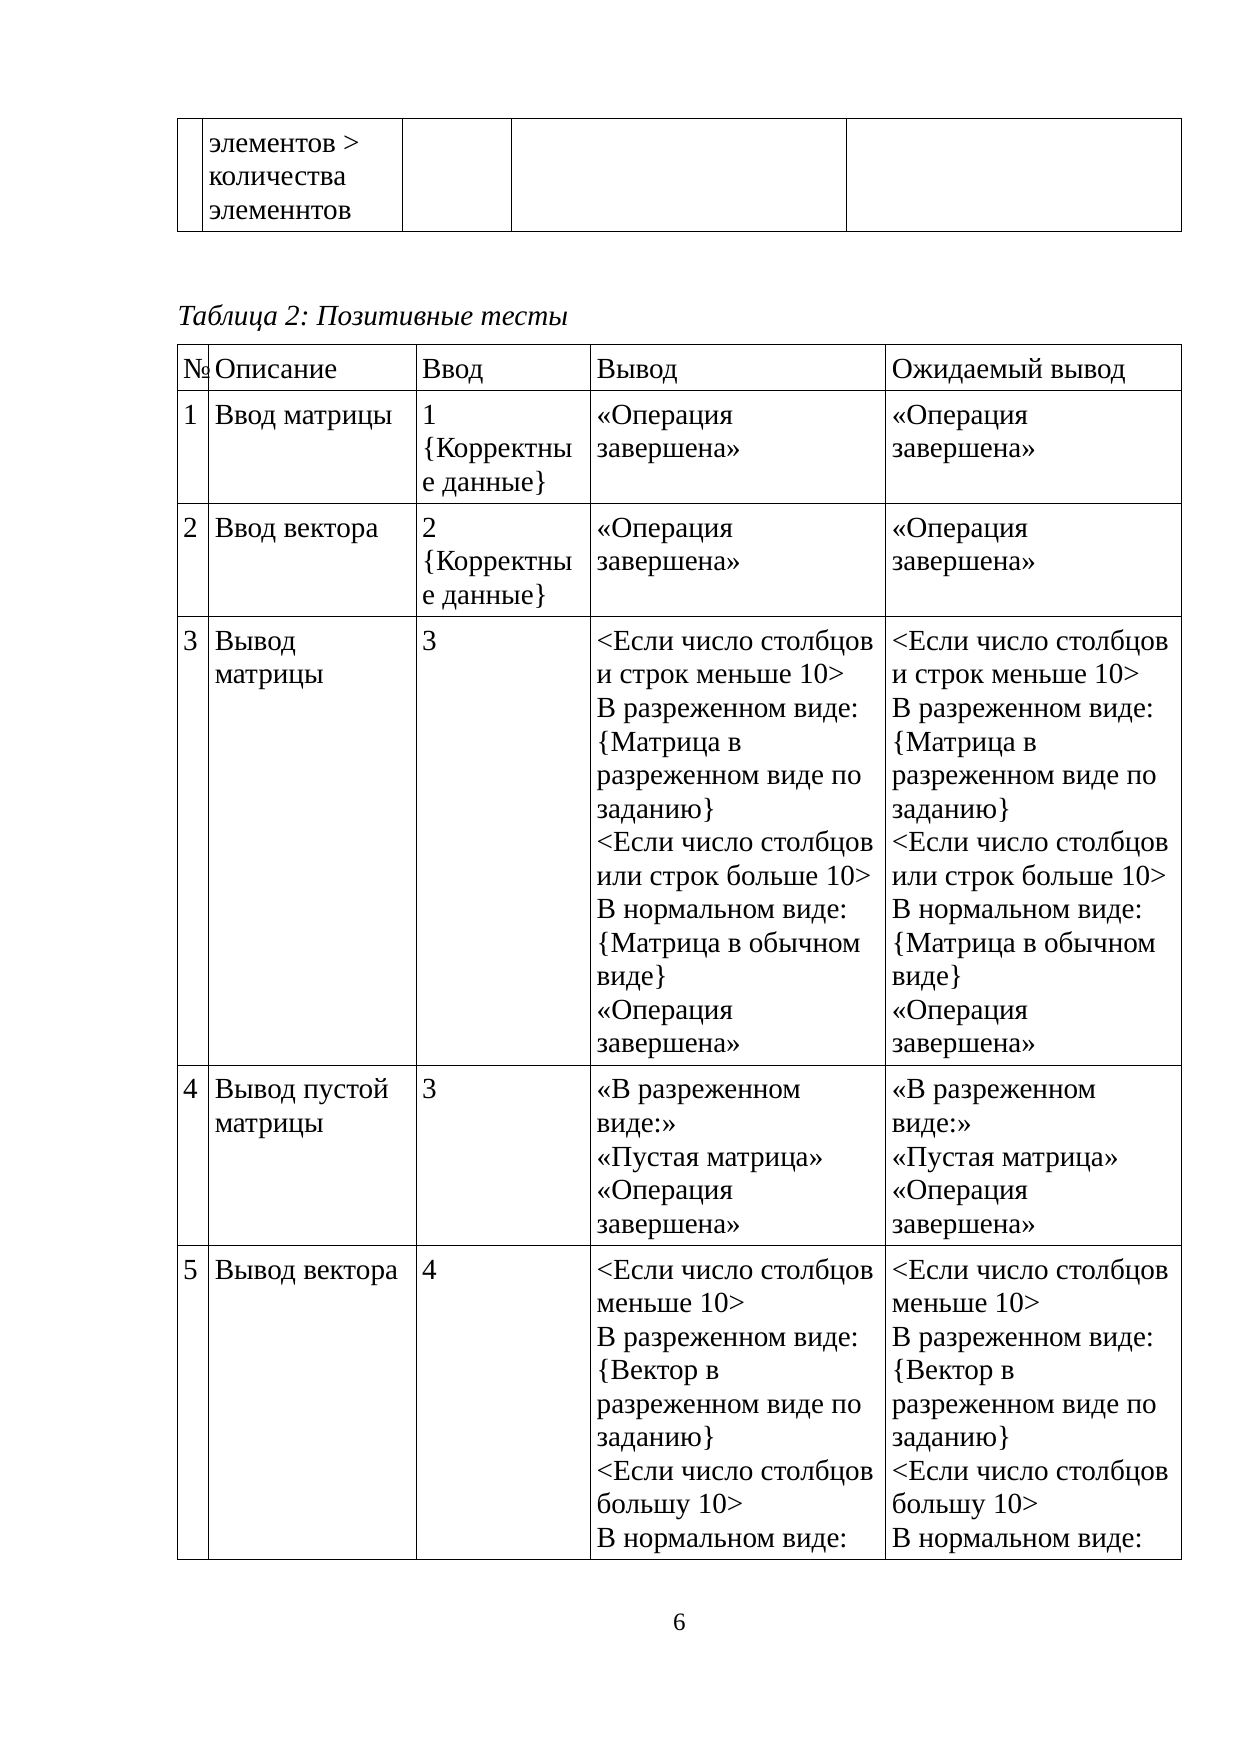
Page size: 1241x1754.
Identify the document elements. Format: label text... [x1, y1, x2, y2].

table_cell «Операция завершена» [886, 391, 1181, 503]
table_header Ввод [417, 345, 590, 390]
table_cell <Если число столбцов меньше 10> В разреженном виде: {Вектор в разреженном виде по заданию} <Если число столбцов большу 10> В нормальном виде: [886, 1246, 1181, 1559]
table_cell [178, 119, 202, 231]
text Таблица 2: Позитивные тесты [177, 298, 1181, 331]
table_cell <Если число столбцов и строк меньше 10> В разреженном виде: {Матрица в разреженном виде по заданию} <Если число столбцов или строк больше 10> В нормальном виде: {Матрица в обычном виде} «Операция завершена» [886, 617, 1181, 1065]
table_cell Ввод матрицы [209, 391, 416, 503]
table_cell 4 [417, 1246, 590, 1559]
table_cell 3 [178, 617, 208, 1065]
table_cell <Если число столбцов меньше 10> В разреженном виде: {Вектор в разреженном виде по заданию} <Если число столбцов большу 10> В нормальном виде: [591, 1246, 885, 1559]
table_cell 5 [178, 1246, 208, 1559]
table_cell «Операция завершена» [591, 391, 885, 503]
table_cell Вывод вектора [209, 1246, 416, 1559]
table_cell 3 [417, 1066, 590, 1245]
table_header Ожидаемый вывод [886, 345, 1181, 390]
table_cell «В разреженном виде:» «Пустая матрица» «Операция завершена» [591, 1066, 885, 1245]
table_cell «Операция завершена» [886, 504, 1181, 616]
table_cell «В разреженном виде:» «Пустая матрица» «Операция завершена» [886, 1066, 1181, 1245]
table_cell 1 [178, 391, 208, 503]
table_cell <Если число столбцов и строк меньше 10> В разреженном виде: {Матрица в разреженном виде по заданию} <Если число столбцов или строк больше 10> В нормальном виде: {Матрица в обычном виде} «Операция завершена» [591, 617, 885, 1065]
table_cell 2 [178, 504, 208, 616]
table_cell 2 {Корректные данные} [417, 504, 590, 616]
table_cell [512, 119, 846, 231]
table_cell 3 [417, 617, 590, 1065]
table_header № [178, 345, 208, 390]
table_cell 4 [178, 1066, 208, 1245]
table_cell Ввод вектора [209, 504, 416, 616]
table_header Вывод [591, 345, 885, 390]
table_cell [403, 119, 511, 231]
table_cell элементов > количества элеменнтов [203, 119, 402, 231]
table_header Описание [209, 345, 416, 390]
table_cell 1 {Корректные данные} [417, 391, 590, 503]
table_cell [847, 119, 1181, 231]
table_cell Вывод пустой матрицы [209, 1066, 416, 1245]
table_cell «Операция завершена» [591, 504, 885, 616]
table_cell Вывод матрицы [209, 617, 416, 1065]
